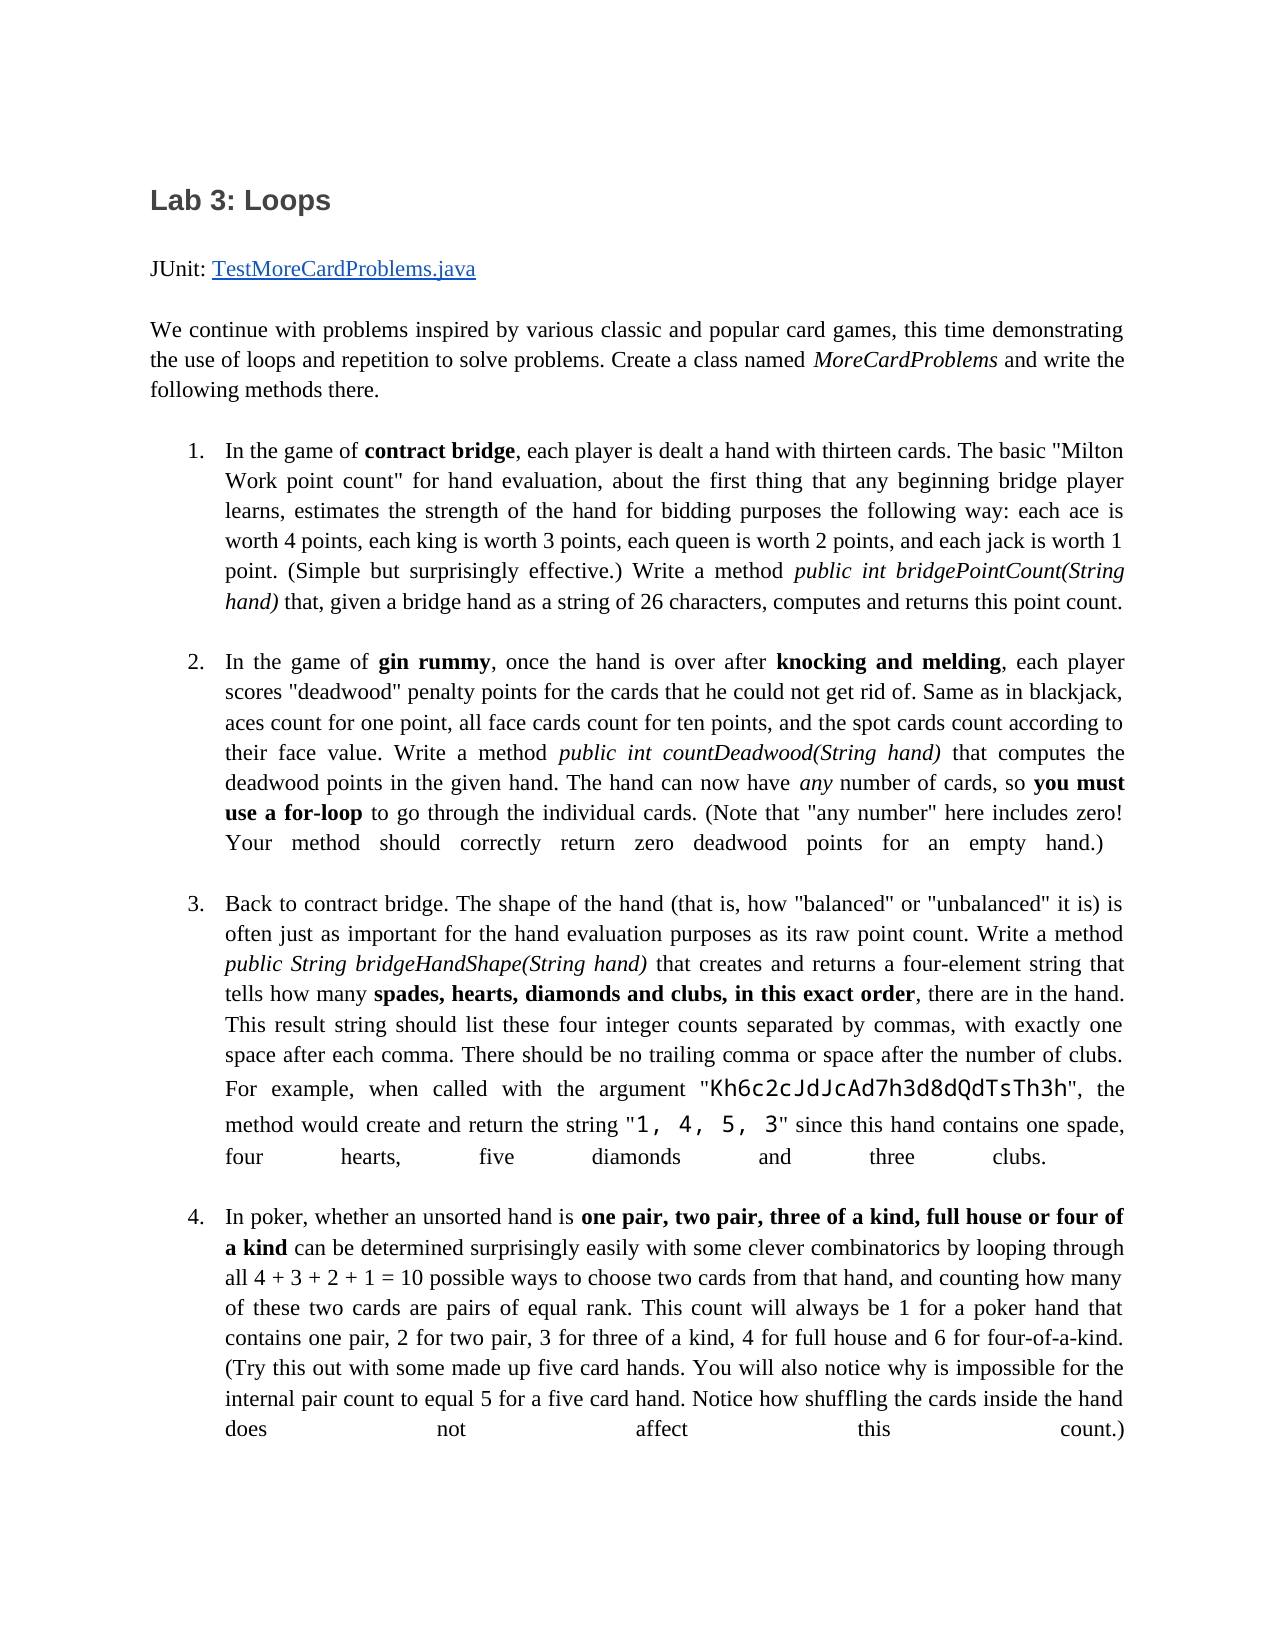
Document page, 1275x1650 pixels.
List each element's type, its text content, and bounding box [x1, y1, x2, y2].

list In poker, whether an unsorted hand is one pair, two pair, three of a kind, full house or four of a kind can be determined surprisingly easily with some clever combinatorics by looping through all 4 + 3 + 2 + 1 = 10 possible ways to choose two cards from that hand, and counting how many of these two cards are pairs of equal rank. This count will always be 1 for a poker hand that contains one pair, 2 for two pair, 3 for three of a kind, 4 for full house and 6 for four-of-a-kind. (Try this out with some made up five card hands. You will also notice why is impossible for the internal pair count to equal 5 for a five card hand. Notice how shuffling the cards inside the hand does not affect this count.) [187, 1203, 1125, 1471]
list Back to contract bridge. The shape of the hand (that is, how "balanced" or "unbalanced" it is) is often just as important for the hand evaluation purposes as its raw point count. Write a method public String bridgeHandShape(String hand) that creates and returns a four-element string that tells how many spades, hearts, diamonds and clubs, in this exact order, there are in the hand. This result string should list these four integer counts separated by commas, with exactly one space after each comma. There should be no trailing comma or space after the number of clubs. For example, when called with the argument "Kh6c2cJdJcAd7h3d8dQdTsTh3h", the method would create and return the string "1, 4, 5, 3" since this hand contains one spade, four hearts, five diamonds and three clubs. [187, 890, 1125, 1199]
subtitle Lab 3: Loops [150, 183, 1125, 217]
text JUnit: TestMoreCardProblems.java [150, 255, 1125, 282]
list In the game of gin rummy, once the hand is over after knocking and melding, each player scores "deadwood" penalty points for the cards that he could not get rid of. Same as in blackjack, aces count for one point, all face cards count for ten points, and the spot cards count according to their face value. Write a method public int countDeadwood(String hand) that computes the deadwood points in the given hand. The hand can now have any number of cards, so you must use a for-loop to go through the individual cards. (Note that "any number" here includes zero! Your method should correctly return zero deadwood points for an empty hand.) [187, 648, 1125, 886]
text We continue with problems inspired by various classic and popular card games, this time demonstrating the use of loops and repetition to solve problems. Create a class named MoreCardProblems and write the following methods there. [150, 316, 1125, 403]
list In the game of contract bridge, each player is dealt a hand with thirteen cards. The basic "Milton Work point count" for hand evaluation, about the first thing that any beginning bridge player learns, estimates the strength of the hand for bidding purposes the following way: each ace is worth 4 points, each king is worth 3 points, each queen is worth 2 points, and each jack is worth 1 point. (Simple but surprisingly effective.) Write a method public int bridgePointCount(String hand) that, given a bridge hand as a string of 26 characters, computes and returns this point count. [187, 437, 1125, 644]
